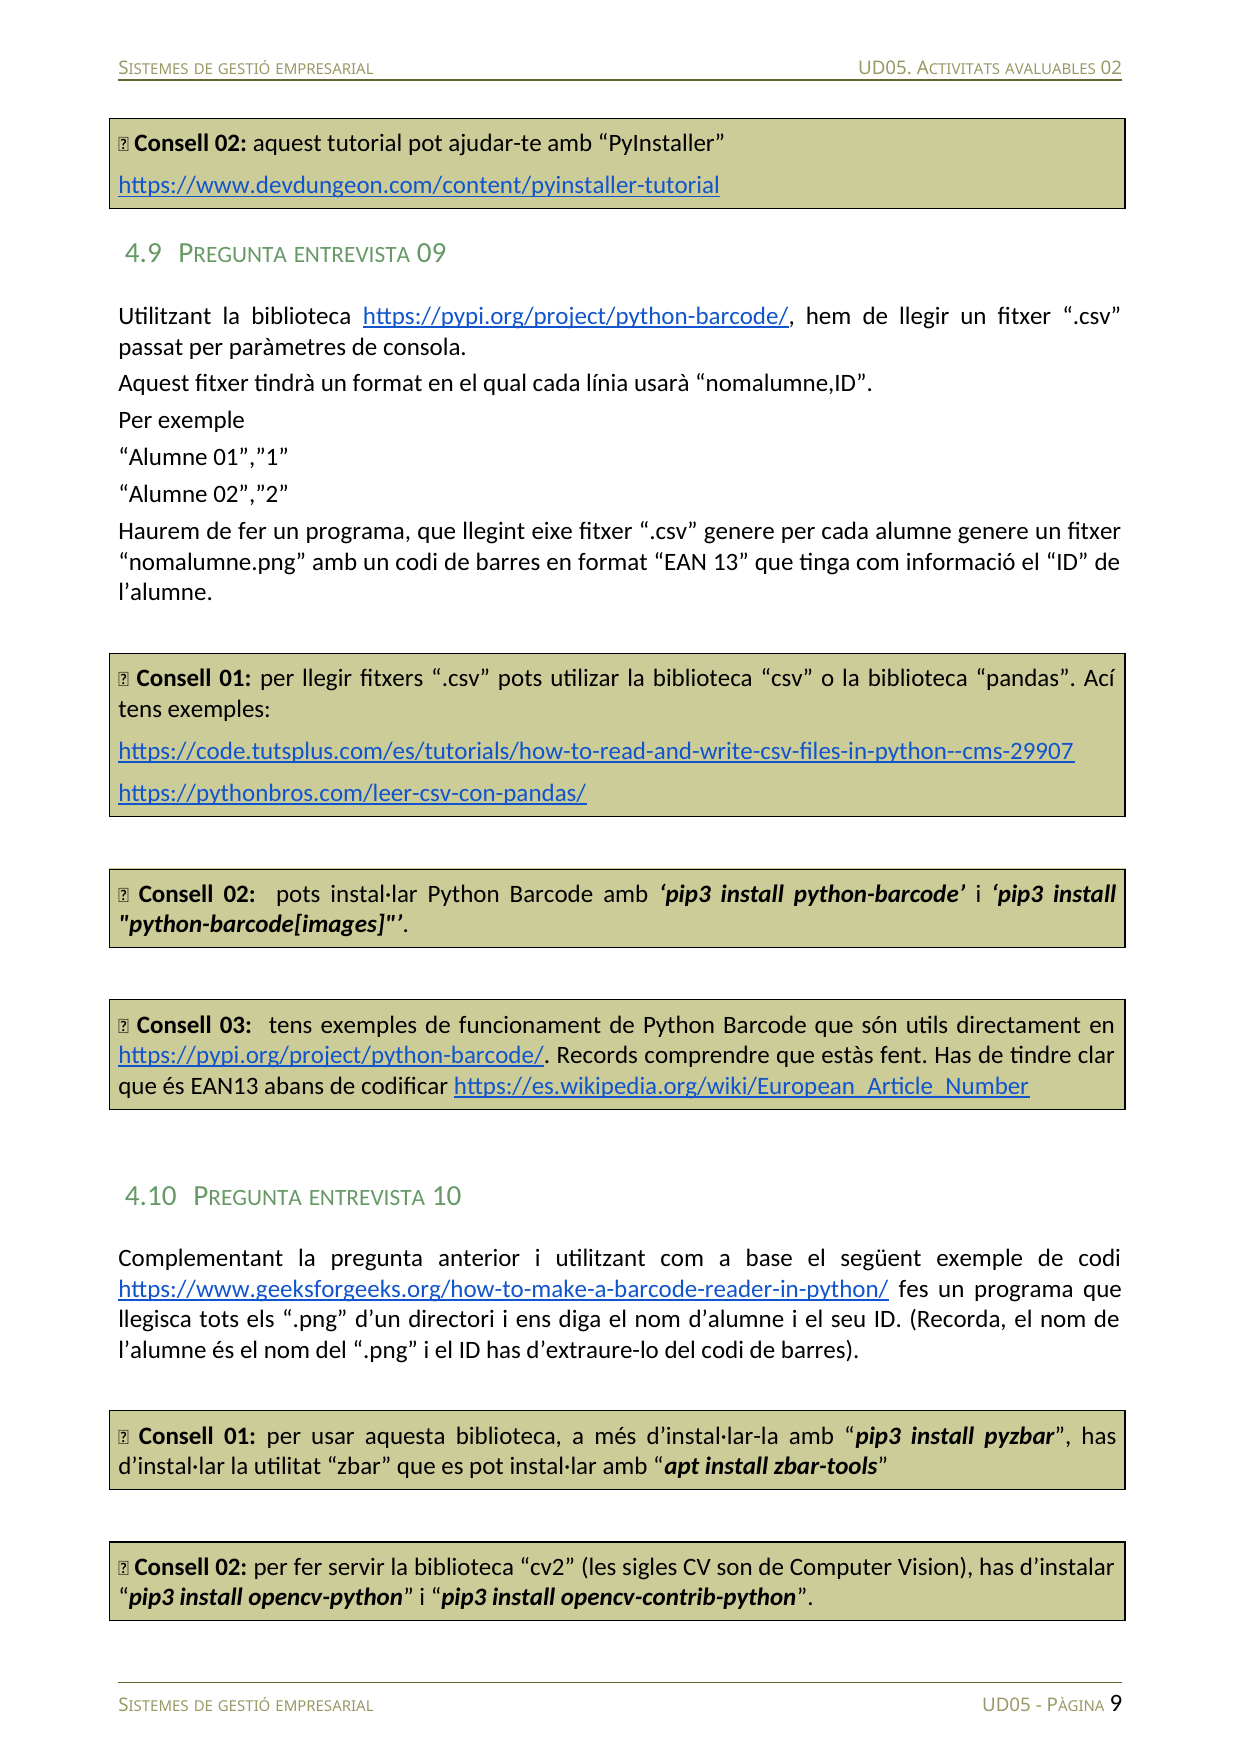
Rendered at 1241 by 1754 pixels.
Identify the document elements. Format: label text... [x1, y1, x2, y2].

text 💬 Consell 03: tens exemples de funcionament de Python Barcode que són utils directament en https://pypi.org/project/python-barcode/. Records comprendre que estàs fent. Has de tindre clar que és EAN13 abans de codificar https://es.wikipedia.org/wiki/European_Article_Number [110, 1000, 1124, 1109]
text Per exemple [118, 404, 1122, 435]
text https://pythonbros.com/leer-csv-con-pandas/ [110, 768, 1124, 816]
text 💬 Consell 02: pots instal·lar Python Barcode amb ‘pip3 install python-barcode’ i ‘pip3 install "python-barcode[images]"’. [110, 870, 1124, 947]
text “Alumne 01”,”1” [118, 442, 1122, 472]
text https://www.devdungeon.com/content/pyinstaller-tutorial [110, 160, 1124, 208]
subtitle Pregunta entrevista 10 [118, 1177, 1122, 1212]
text 💬 Consell 02: aquest tutorial pot ajudar-te amb “PyInstaller” [110, 119, 1124, 158]
text 💬 Consell 02: per fer servir la biblioteca “cv2” (les sigles CV son de Computer Vision), has d’instalar “pip3 install opencv-python” i “pip3 install opencv-contrib-python”. [110, 1543, 1124, 1620]
text Aquest fitxer tindrà un format en el qual cada línia usarà “nomalumne,ID”. [118, 368, 1122, 398]
text Complementant la pregunta anterior i utilitzant com a base el següent exemple de codi https://www.geeksforgeeks.org/how-to-make-a-barcode-reader-in-python/ fes un programa que llegisca tots els “.png” d’un directori i ens diga el nom d’alumne i el seu ID. (Recorda, el nom de l’alumne és el nom del “.png” i el ID has d’extraure-lo del codi de barres). [118, 1242, 1122, 1364]
text Utilitzant la biblioteca https://pypi.org/project/python-barcode/, hem de llegir un fitxer “.csv” passat per paràmetres de consola. [118, 300, 1122, 361]
text https://code.tutsplus.com/es/tutorials/how-to-read-and-write-csv-files-in-python--cms-29907 [110, 726, 1124, 766]
text 💬 Consell 01: per usar aquesta biblioteca, a més d’instal·lar-la amb “pip3 install pyzbar”, has d’instal·lar la utilitat “zbar” que es pot instal·lar amb “apt install zbar-tools” [110, 1411, 1124, 1489]
text Haurem de fer un programa, que llegint eixe fitxer “.csv” genere per cada alumne genere un fitxer “nomalumne.png” amb un codi de barres en format “EAN 13” que tinga com informació el “ID” de l’alumne. [118, 516, 1122, 607]
text 💬 Consell 01: per llegir fitxers “.csv” pots utilizar la biblioteca “csv” o la biblioteca “pandas”. Ací tens exemples: [110, 654, 1124, 723]
subtitle Pregunta entrevista 09 [118, 234, 1122, 270]
text “Alumne 02”,”2” [118, 478, 1122, 509]
